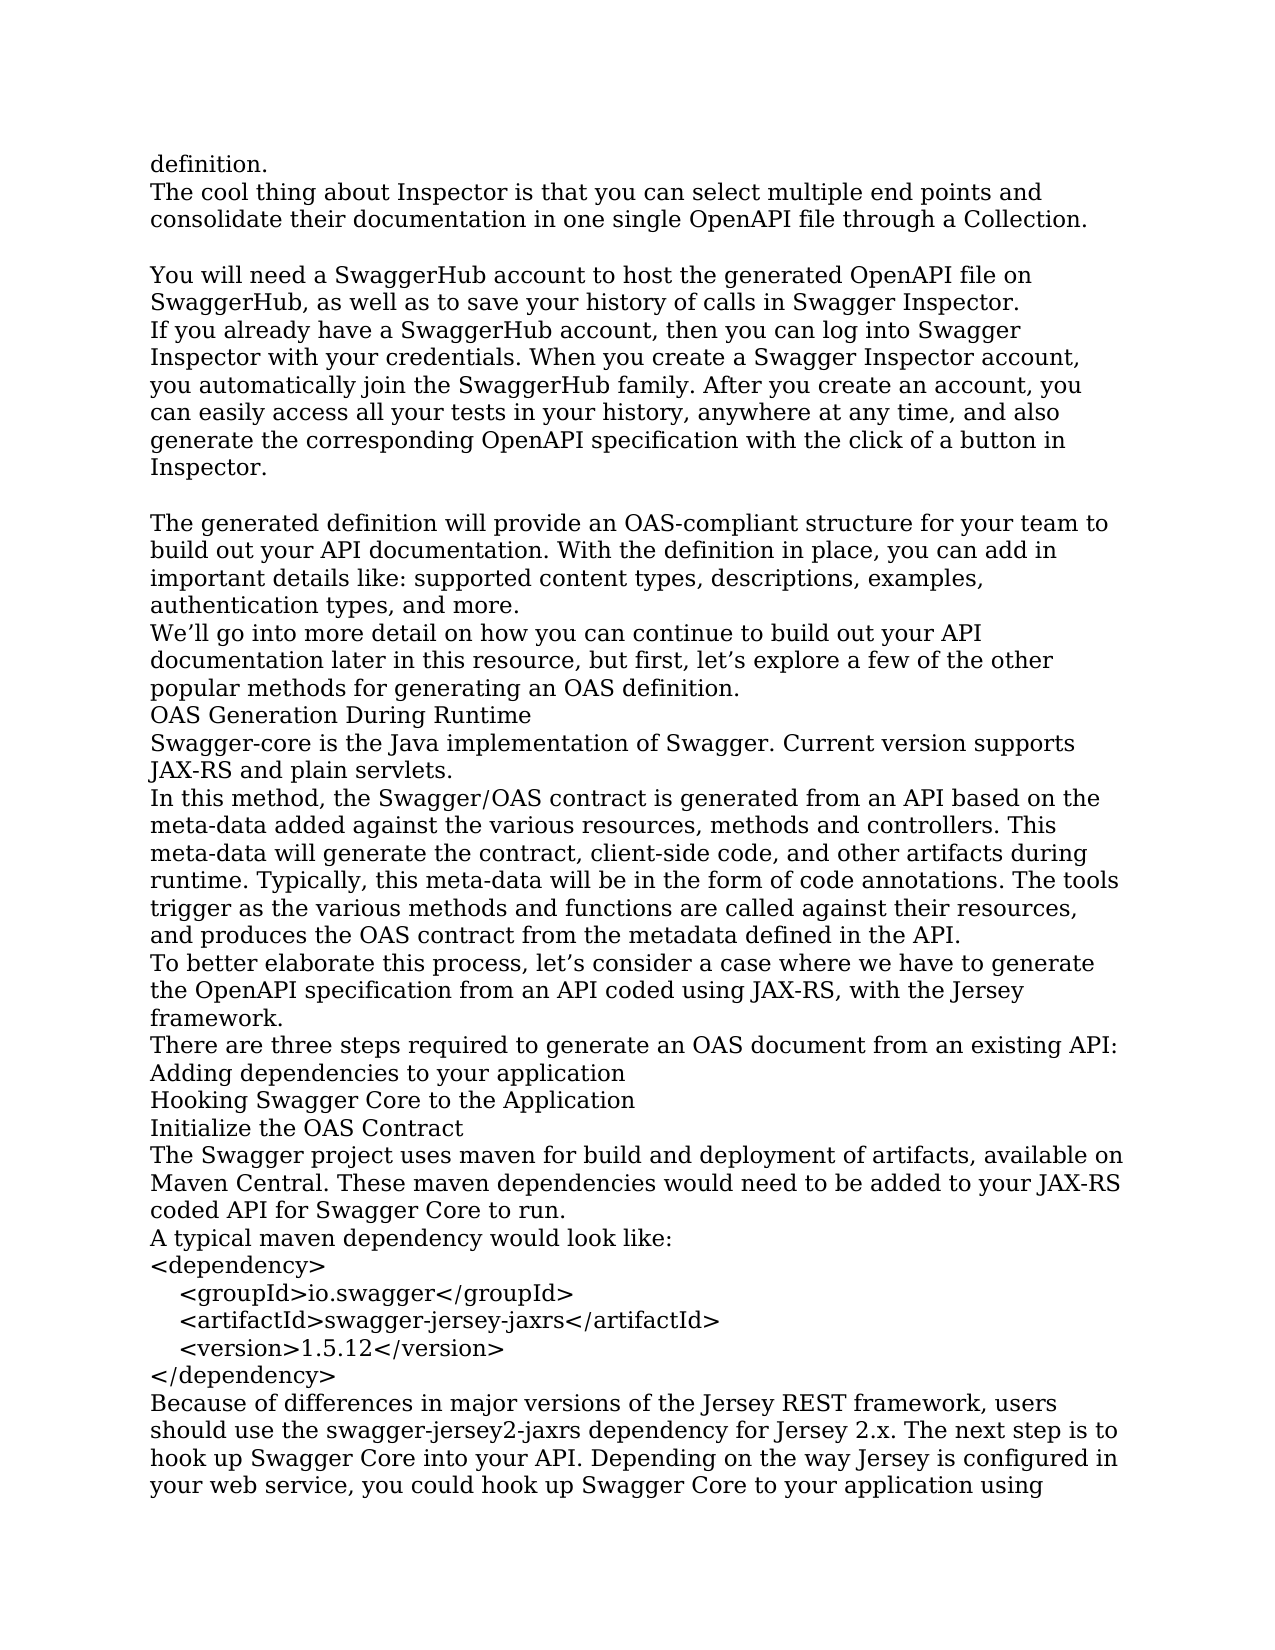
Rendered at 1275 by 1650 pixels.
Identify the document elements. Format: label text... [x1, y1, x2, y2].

text The cool thing about Inspector is that you can select multiple end points and consolidate their documentation in one single OpenAPI file through a Collection. [150, 177, 1125, 232]
text Initialize the OAS Contract [150, 1113, 1125, 1141]
text Hooking Swagger Core to the Application [150, 1086, 1125, 1113]
text A typical maven dependency would look like: [150, 1223, 1125, 1251]
text <groupId>io.swagger</groupId> [150, 1278, 1125, 1306]
text To better elaborate this process, let’s consider a case where we have to generate the OpenAPI specification from an API coded using JAX-RS, with the Jersey framework. [150, 948, 1125, 1031]
text OAS Generation During Runtime [150, 701, 1125, 728]
text <artifactId>swagger-jersey-jaxrs</artifactId> [150, 1306, 1125, 1333]
text Adding dependencies to your application [150, 1058, 1125, 1086]
text The Swagger project uses maven for build and deployment of artifacts, available on Maven Central. These maven dependencies would need to be added to your JAX-RS coded API for Swagger Core to run. [150, 1141, 1125, 1223]
text </dependency> [150, 1361, 1125, 1388]
text You will need a SwaggerHub account to host the generated OpenAPI file on SwaggerHub, as well as to save your history of calls in Swagger Inspector. [150, 261, 1125, 316]
text The generated definition will provide an OAS-compliant structure for your team to build out your API documentation. With the definition in place, you can add in important details like: supported content types, descriptions, examples, authentication types, and more. [150, 508, 1125, 618]
text We’ll go into more detail on how you can continue to build out your API documentation later in this resource, but first, let’s explore a few of the other popular methods for generating an OAS definition. [150, 618, 1125, 701]
text <dependency> [150, 1251, 1125, 1278]
text Swagger-core is the Java implementation of Swagger. Current version supports JAX-RS and plain servlets. [150, 728, 1125, 783]
text If you already have a SwaggerHub account, then you can log into Swagger Inspector with your credentials. When you create a Swagger Inspector account, you automatically join the SwaggerHub family. After you create an account, you can easily access all your tests in your history, anywhere at any time, and also generate the corresponding OpenAPI specification with the click of a button in Inspector. [150, 316, 1125, 481]
text definition. [150, 150, 1125, 177]
text There are three steps required to generate an OAS document from an existing API: [150, 1031, 1125, 1058]
text Because of differences in major versions of the Jersey REST framework, users should use the swagger-jersey2-jaxrs dependency for Jersey 2.x. The next step is to hook up Swagger Core into your API. Depending on the way Jersey is configured in your web service, you could hook up Swagger Core to your application using [150, 1388, 1125, 1498]
text In this method, the Swagger/OAS contract is generated from an API based on the meta-data added against the various resources, methods and controllers. This meta-data will generate the contract, client-side code, and other artifacts during runtime. Typically, this meta-data will be in the form of code annotations. The tools trigger as the various methods and functions are called against their resources, and produces the OAS contract from the metadata defined in the API. [150, 783, 1125, 948]
text <version>1.5.12</version> [150, 1333, 1125, 1361]
